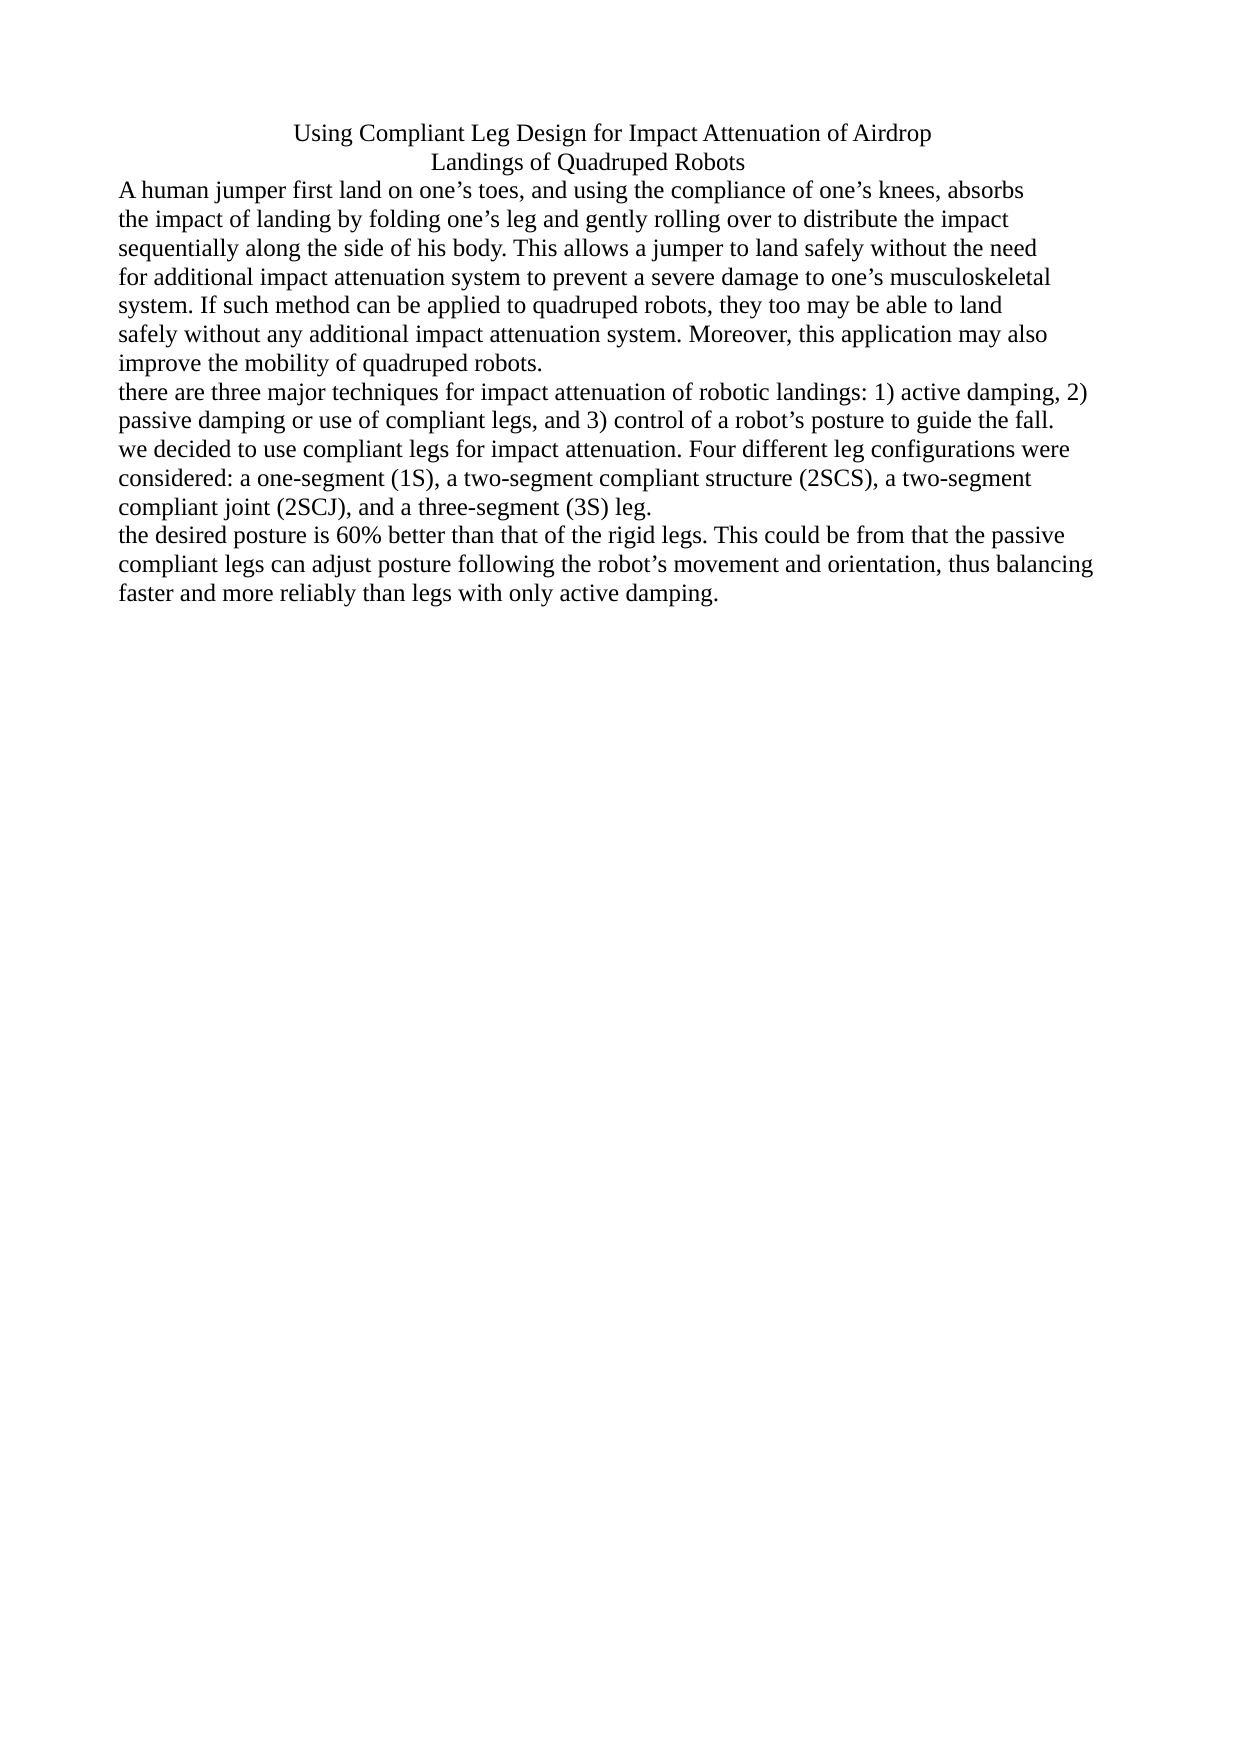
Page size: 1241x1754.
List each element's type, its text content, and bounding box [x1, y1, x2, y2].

text Landings of Quadruped Robots [118, 147, 1122, 176]
text for additional impact attenuation system to prevent a severe damage to one’s musculoskeletal system. If such method can be applied to quadruped robots, they too may be able to land [118, 262, 1122, 319]
text compliant joint (2SCJ), and a three-segment (3S) leg. [118, 492, 1122, 521]
text A human jumper first land on one’s toes, and using the compliance of one’s knees, absorbs [118, 176, 1122, 204]
text the impact of landing by folding one’s leg and gently rolling over to distribute the impact sequentially along the side of his body. This allows a jumper to land safely without the need [118, 204, 1122, 262]
text the desired posture is 60% better than that of the rigid legs. This could be from that the passive compliant legs can adjust posture following the robot’s movement and orientation, thus balancing faster and more reliably than legs with only active damping. [118, 521, 1122, 607]
text safely without any additional impact attenuation system. Moreover, this application may also improve the mobility of quadruped robots. [118, 319, 1122, 377]
text we decided to use compliant legs for impact attenuation. Four different leg configurations were considered: a one-segment (1S), a two-segment compliant structure (2SCS), a two-segment [118, 434, 1122, 492]
text there are three major techniques for impact attenuation of robotic landings: 1) active damping, 2) passive damping or use of compliant legs, and 3) control of a robot’s posture to guide the fall. [118, 377, 1122, 434]
text Using Compliant Leg Design for Impact Attenuation of Airdrop [118, 118, 1122, 147]
